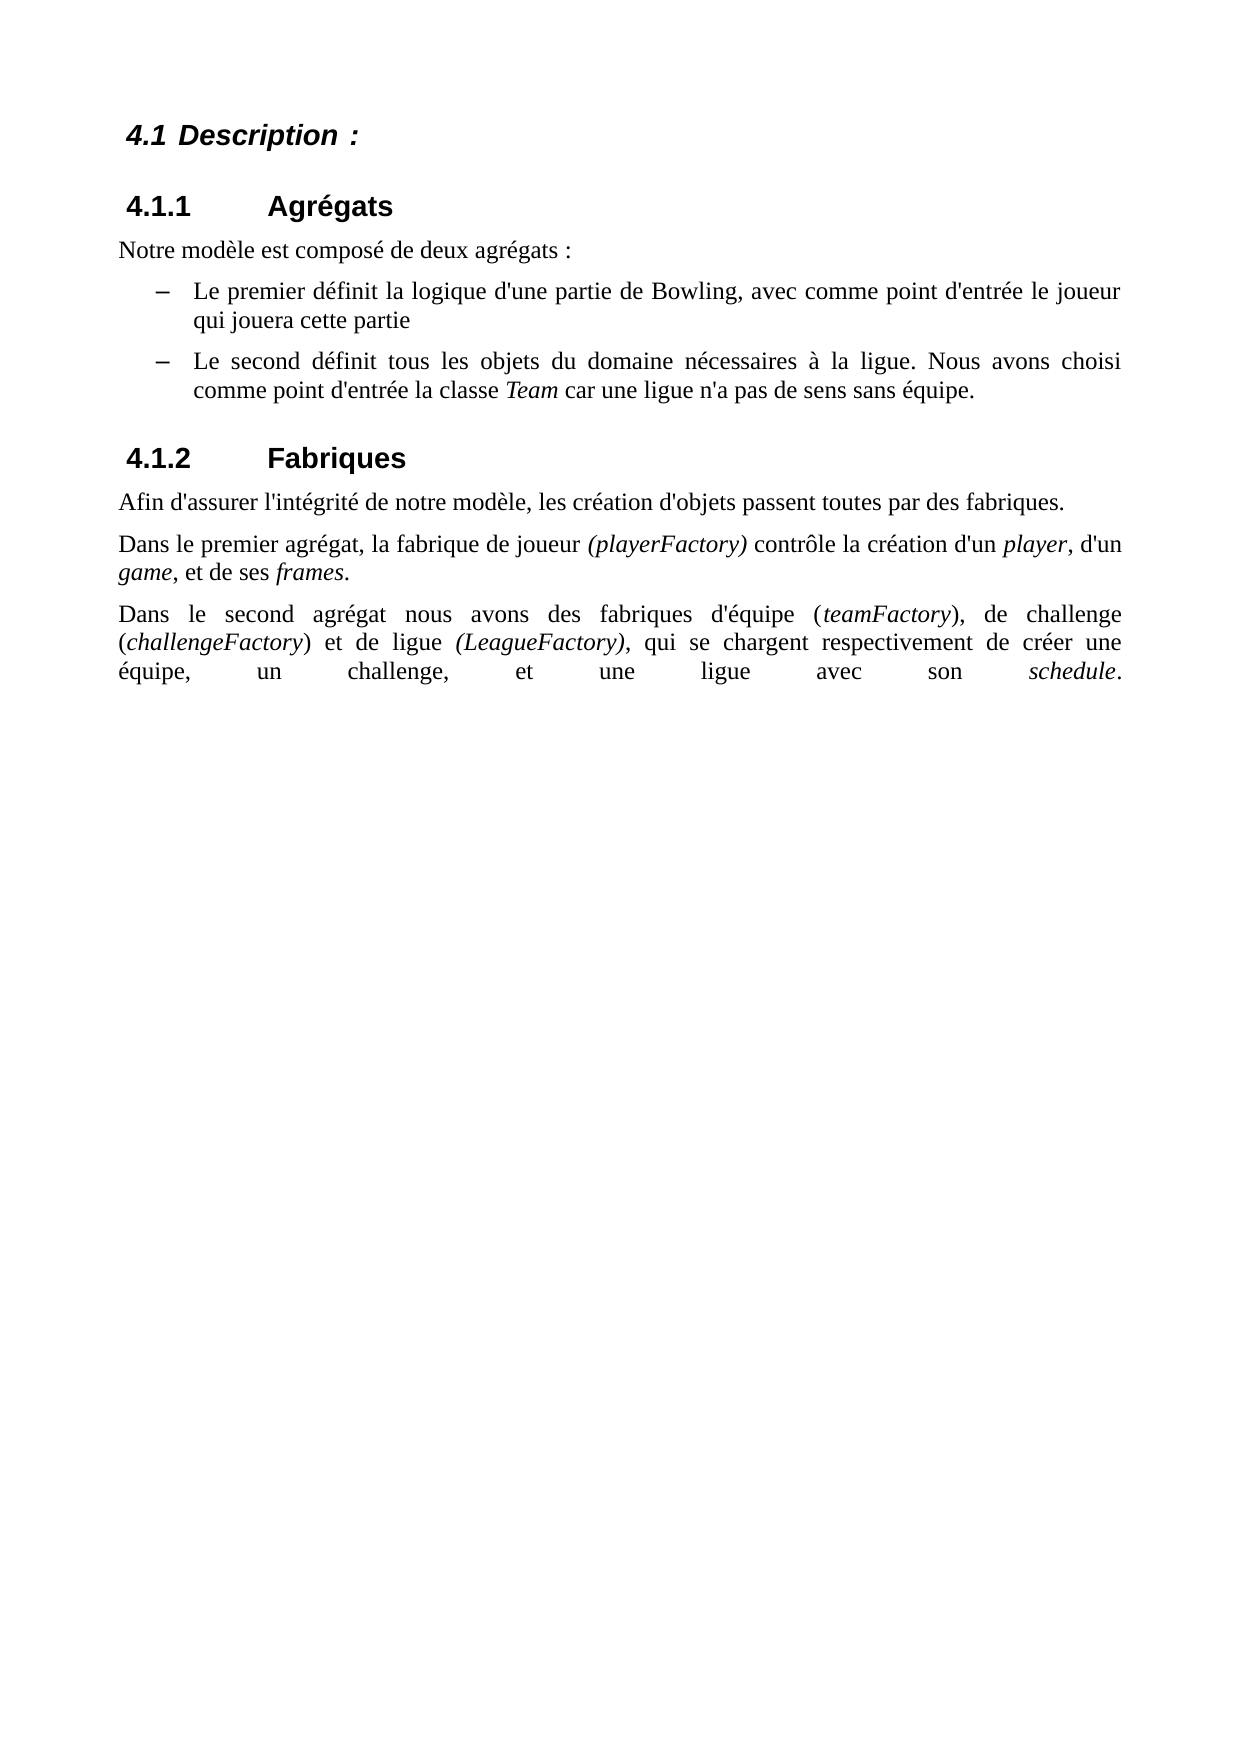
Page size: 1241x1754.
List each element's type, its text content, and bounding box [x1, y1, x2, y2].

subtitle Description : [118, 118, 1122, 152]
list Le premier définit la logique d'une partie de Bowling, avec comme point d'entrée le joueur qui jouera cette partie [156, 276, 1122, 334]
list Le second définit tous les objets du domaine nécessaires à la ligue. Nous avons choisi comme point d'entrée la classe Team car une ligue n'a pas de sens sans équipe. [156, 346, 1122, 404]
text Dans le premier agrégat, la fabrique de joueur (playerFactory) contrôle la création d'un player, d'un game, et de ses frames. [118, 529, 1122, 586]
text Dans le second agrégat nous avons des fabriques d'équipe (teamFactory), de challenge (challengeFactory) et de ligue (LeagueFactory), qui se chargent respectivement de créer une équipe, un challenge, et une ligue avec son schedule. [118, 599, 1122, 800]
text Afin d'assurer l'intégrité de notre modèle, les création d'objets passent toutes par des fabriques. [118, 487, 1122, 516]
text Notre modèle est composé de deux agrégats : [118, 235, 1122, 264]
subtitle Agrégats [118, 189, 1122, 223]
subtitle Fabriques [118, 441, 1122, 475]
